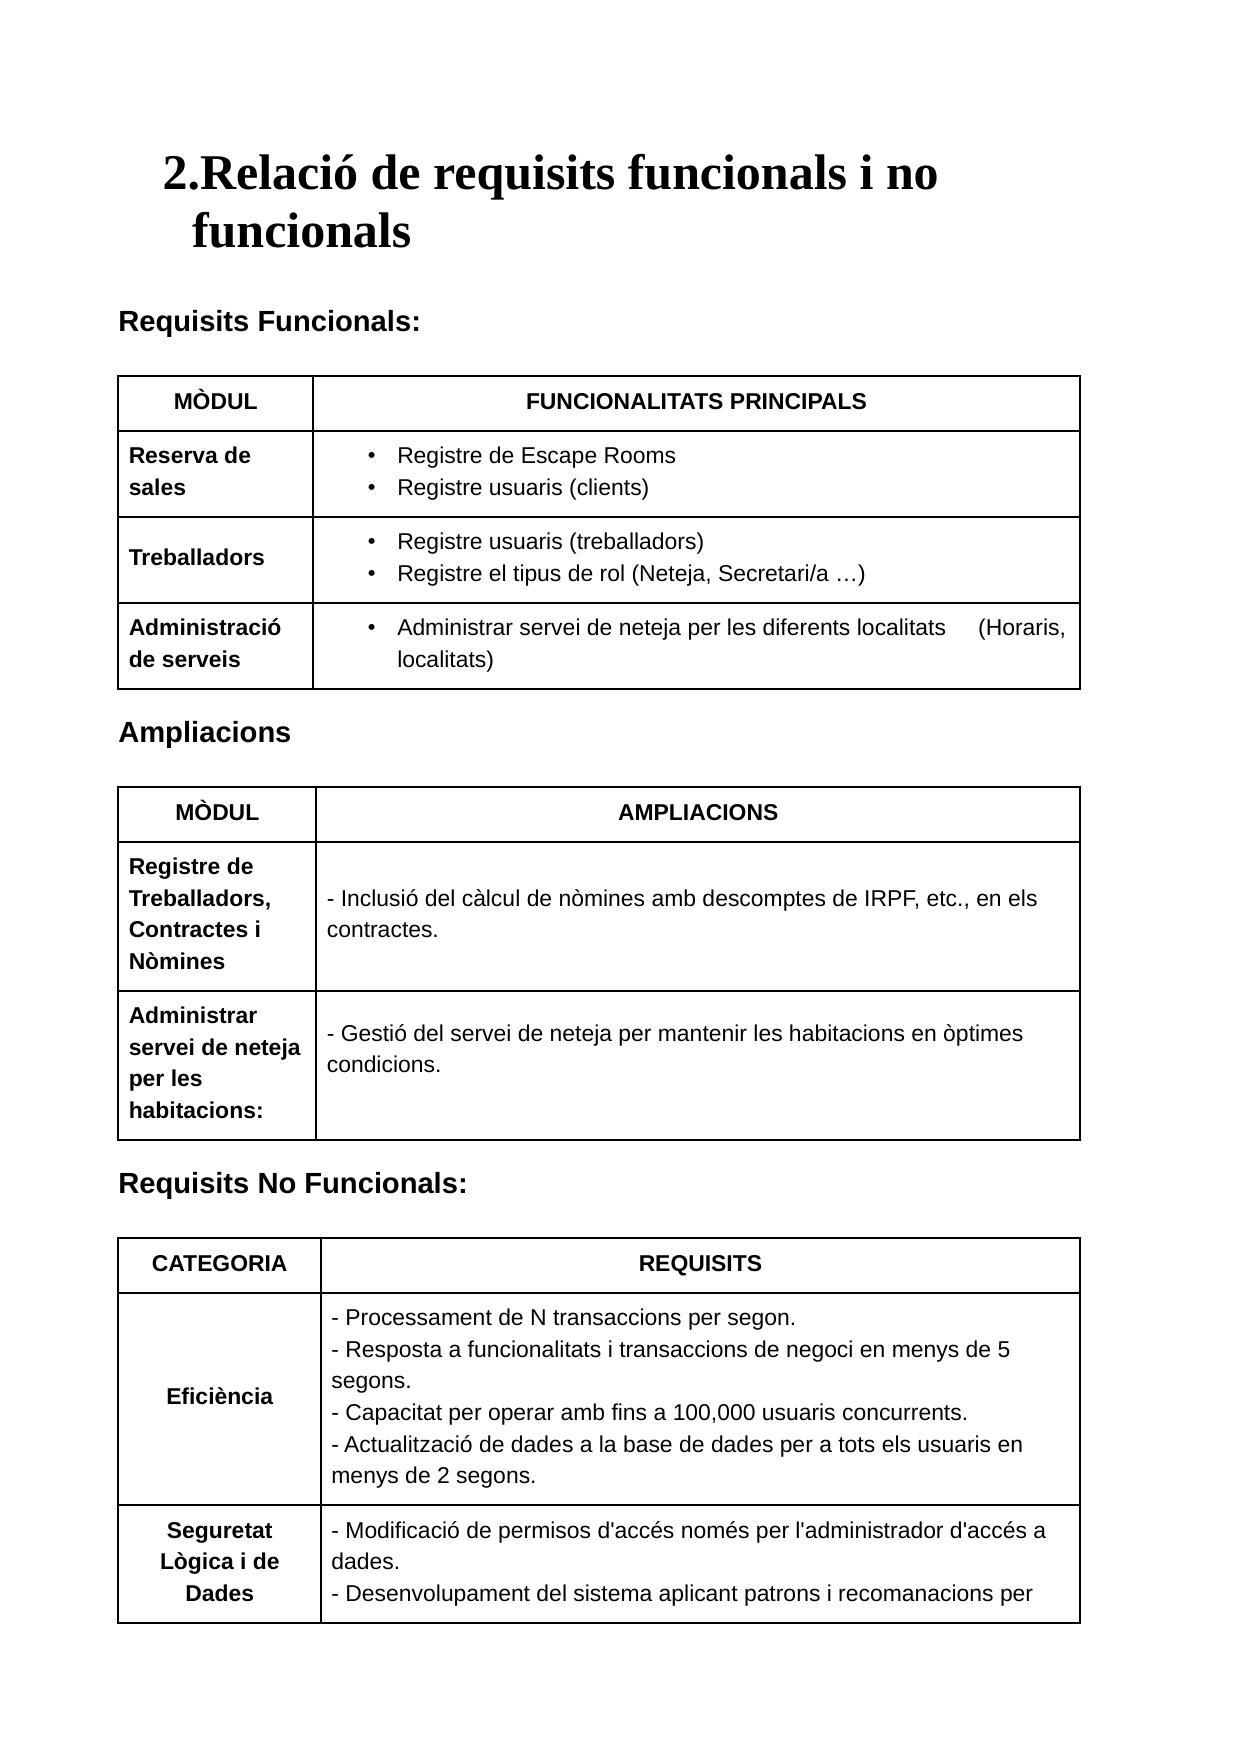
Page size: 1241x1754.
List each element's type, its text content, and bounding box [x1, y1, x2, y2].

table_header AMPLIACIONS [317, 788, 1079, 841]
table_cell Administració de serveis [119, 604, 312, 688]
table_cell Eficiència [119, 1294, 320, 1504]
subtitle Requisits No Funcionals: [118, 1166, 1122, 1199]
table_cell Registre usuaris (treballadors) Registre el tipus de rol (Neteja, Secretari/a …) [314, 518, 1079, 602]
subtitle Requisits Funcionals: [118, 304, 1122, 337]
table_header REQUISITS [322, 1239, 1079, 1292]
table_header CATEGORIA [119, 1239, 320, 1292]
table_cell Seguretat Lògica i de Dades [119, 1506, 320, 1622]
table_header FUNCIONALITATS PRINCIPALS [314, 377, 1079, 430]
table_cell - Inclusió del càlcul de nòmines amb descomptes de IRPF, etc., en els contractes. [317, 843, 1079, 990]
table_cell - Modificació de permisos d'accés només per l'administrador d'accés a dades. - Desenvolupament del sistema aplicant patrons i recomanacions per [322, 1506, 1079, 1622]
table_cell - Gestió del servei de neteja per mantenir les habitacions en òptimes condicions. [317, 992, 1079, 1139]
table_cell Administrar servei de neteja per les habitacions: [119, 992, 315, 1139]
table_header MÒDUL [119, 377, 312, 430]
table_cell Reserva de sales [119, 432, 312, 516]
table_cell Treballadors [119, 518, 312, 602]
table_cell Administrar servei de neteja per les diferents localitats (Horaris, localitats) [314, 604, 1079, 688]
subtitle Relació de requisits funcionals i no funcionals [162, 143, 1122, 258]
subtitle Ampliacions [118, 715, 1122, 748]
table_cell - Processament de N transaccions per segon. - Resposta a funcionalitats i transaccions de negoci en menys de 5 segons. - Capacitat per operar amb fins a 100,000 usuaris concurrents. - Actualització de dades a la base de dades per a tots els usuaris en menys de 2 segons. [322, 1294, 1079, 1504]
table_cell Registre de Treballadors, Contractes i Nòmines [119, 843, 315, 990]
table_cell Registre de Escape Rooms Registre usuaris (clients) [314, 432, 1079, 516]
table_header MÒDUL [119, 788, 315, 841]
